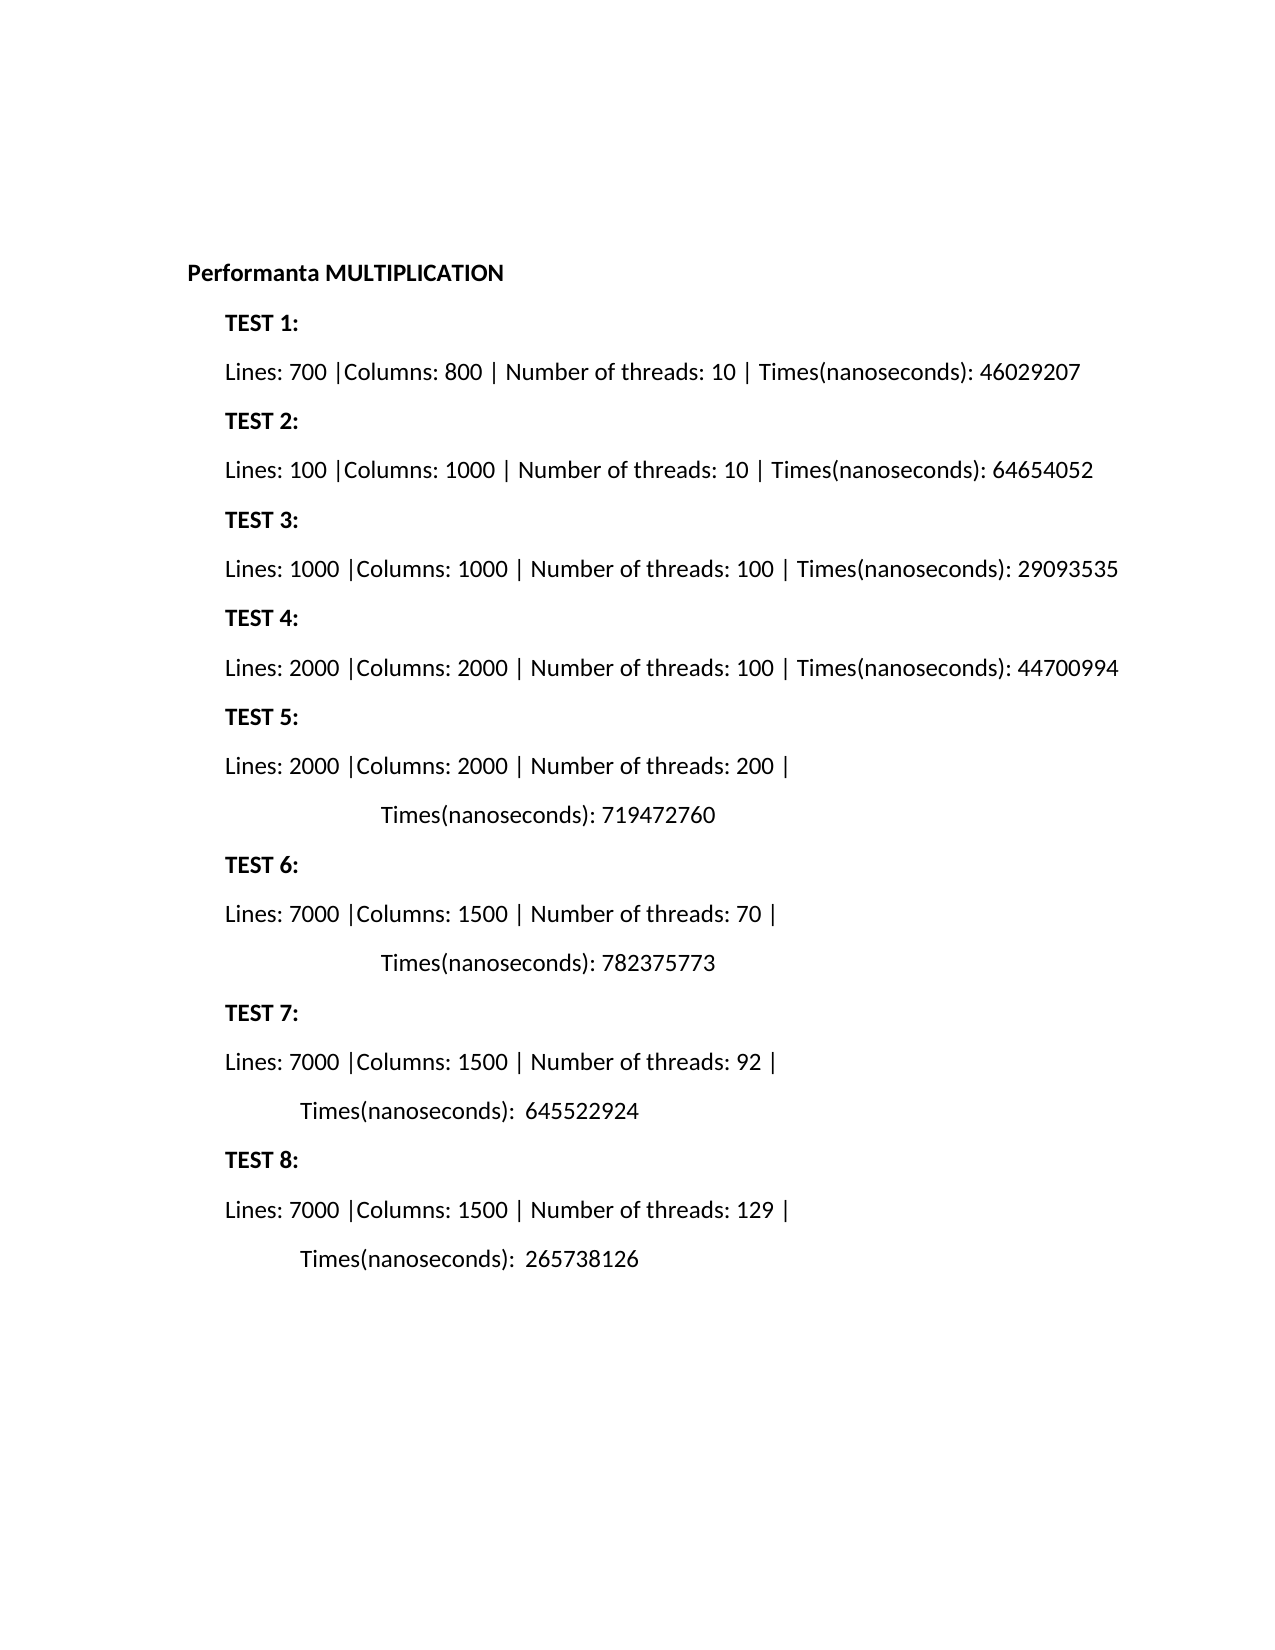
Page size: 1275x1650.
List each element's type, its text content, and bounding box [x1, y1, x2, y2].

text Lines: 1000 |Columns: 1000 | Number of threads: 100 | Times(nanoseconds): 29093535 [225, 553, 1125, 584]
text Lines: 2000 |Columns: 2000 | Number of threads: 100 | Times(nanoseconds): 44700994 [225, 652, 1125, 682]
text Lines: 7000 |Columns: 1500 | Number of threads: 70 | [225, 898, 1125, 929]
list TEST 7: [225, 997, 1125, 1027]
text Times(nanoseconds): 265738126 [225, 1243, 1125, 1273]
text Lines: 7000 |Columns: 1500 | Number of threads: 129 | [225, 1194, 1125, 1224]
text Lines: 7000 |Columns: 1500 | Number of threads: 92 | [225, 1046, 1125, 1076]
list TEST 3: [225, 504, 1125, 534]
list TEST 2: [225, 405, 1125, 436]
text Lines: 100 |Columns: 1000 | Number of threads: 10 | Times(nanoseconds): 64654052 [225, 455, 1125, 485]
text TEST 1: [187, 307, 1125, 337]
text Times(nanoseconds): 719472760 [225, 799, 1125, 830]
text Lines: 2000 |Columns: 2000 | Number of threads: 200 | [225, 750, 1125, 781]
text Times(nanoseconds): 782375773 [225, 947, 1125, 978]
list TEST 4: [225, 602, 1125, 633]
text Lines: 700 |Columns: 800 | Number of threads: 10 | Times(nanoseconds): 46029207 [225, 356, 1125, 387]
list TEST 8: [225, 1144, 1125, 1175]
text Performanta MULTIPLICATION [187, 258, 1125, 288]
text Times(nanoseconds): 645522924 [225, 1095, 1125, 1126]
list TEST 6: [225, 849, 1125, 879]
list TEST 5: [225, 701, 1125, 732]
